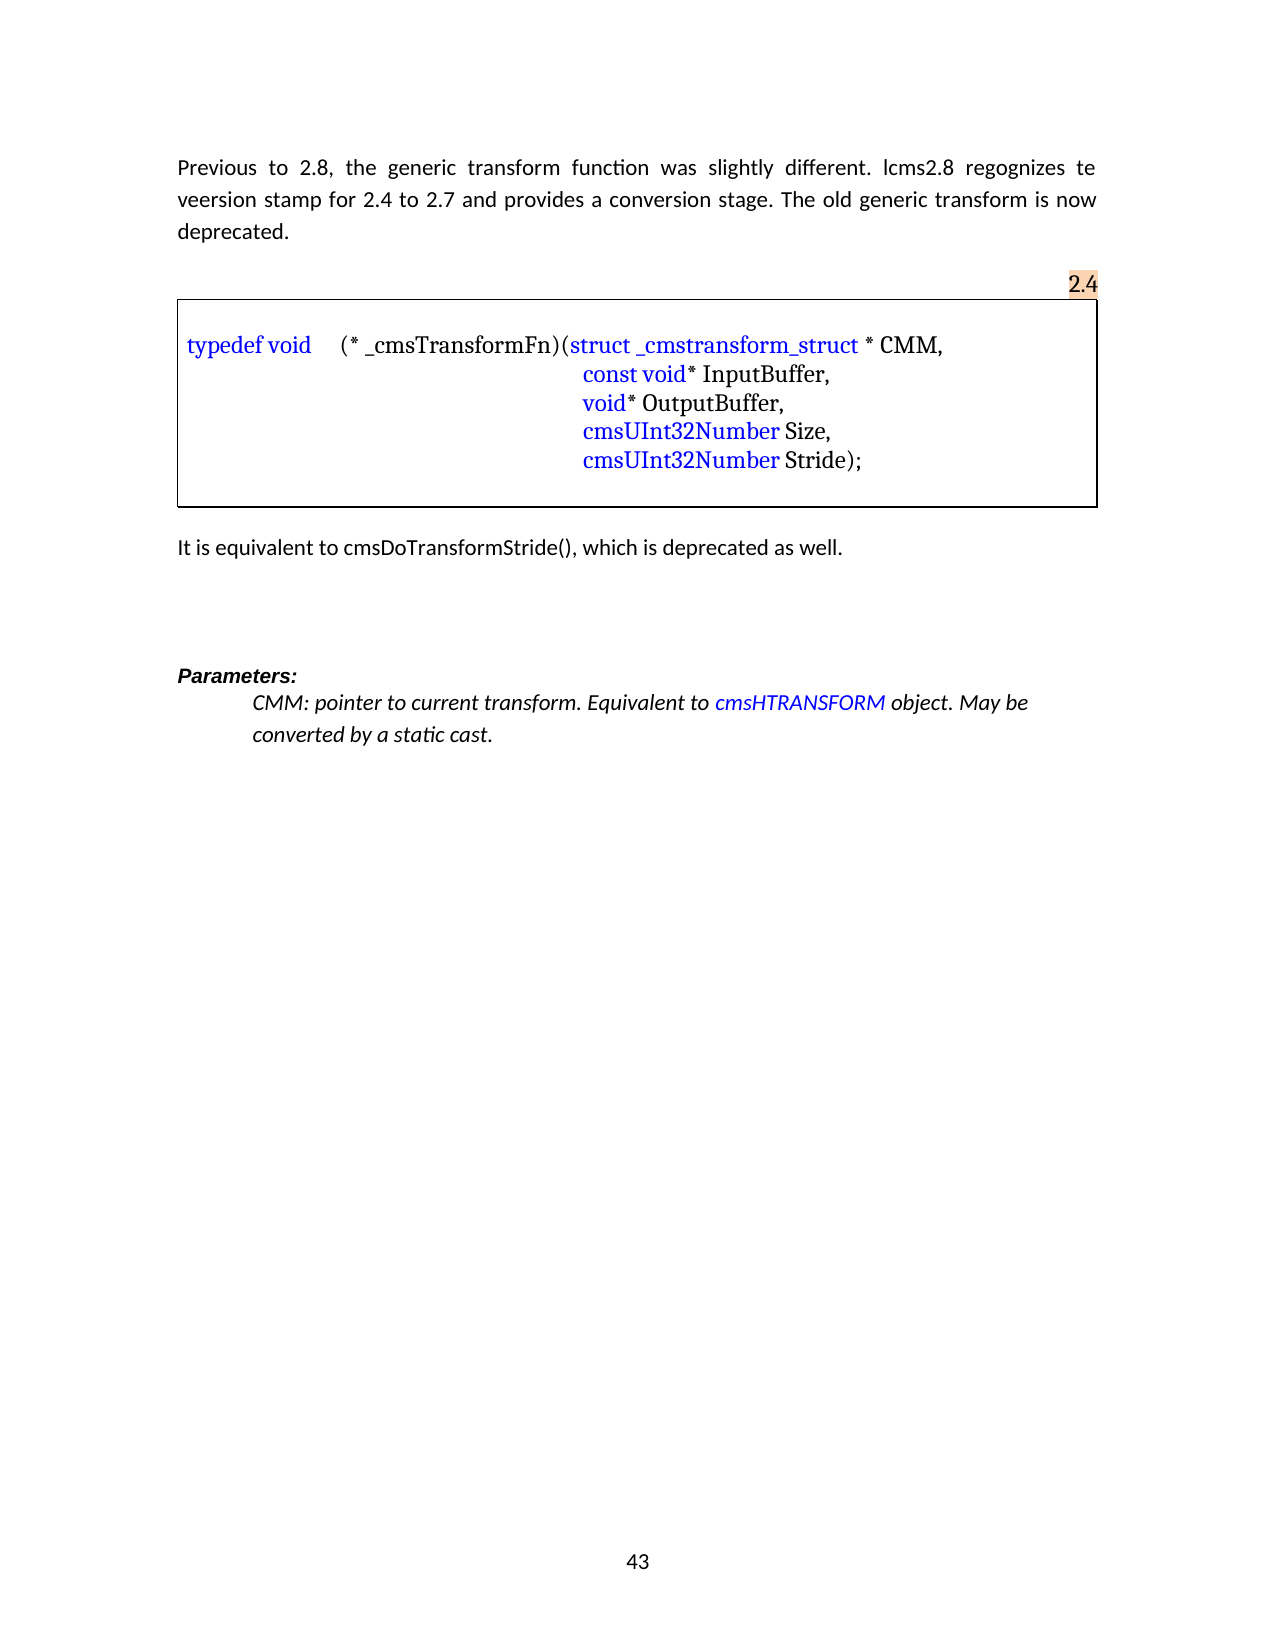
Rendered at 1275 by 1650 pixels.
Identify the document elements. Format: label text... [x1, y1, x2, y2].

text Previous to 2.8, the generic transform function was slightly different. lcms2.8 regognizes te veersion stamp for 2.4 to 2.7 and provides a conversion stage. The old generic transform is now deprecated. [177, 153, 1098, 245]
text const void* InputBuffer, [178, 357, 1096, 385]
text 2.4 [177, 270, 1069, 299]
text typedef void (* _cmsTransformFn)(struct _cmstransform_struct * CMM, [178, 328, 1096, 357]
text void* OutputBuffer, [178, 385, 1096, 414]
text Parameters: [177, 664, 1098, 688]
text cmsUInt32Number Size, [178, 414, 1096, 443]
text CMM: pointer to current transform. Equivalent to cmsHTRANSFORM object. May be converted by a static cast. [252, 688, 1098, 748]
text cmsUInt32Number Stride); [178, 443, 1096, 472]
text It is equivalent to cmsDoTransformStride(), which is deprecated as well. [177, 533, 1098, 561]
